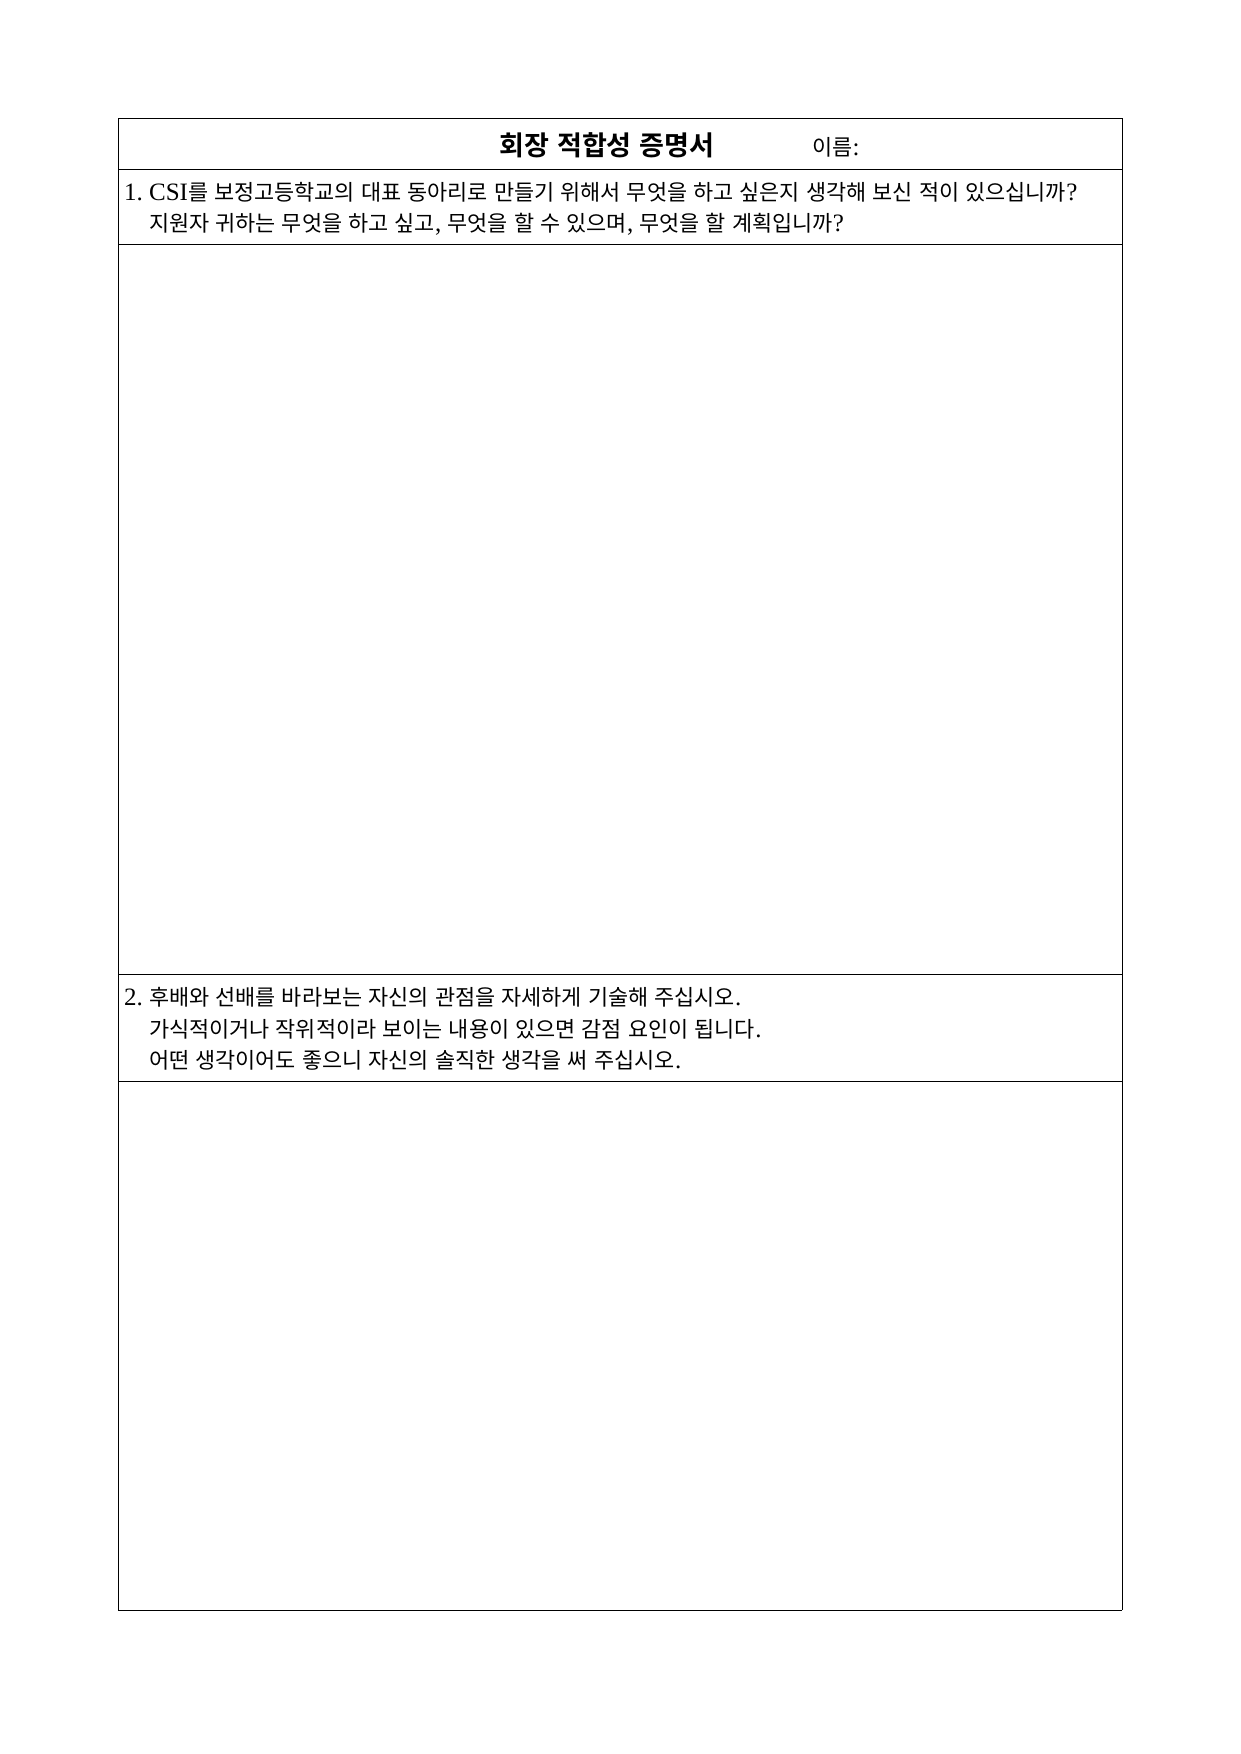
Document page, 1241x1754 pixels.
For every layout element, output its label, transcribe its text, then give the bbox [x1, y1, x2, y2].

table_cell 2. 후배와 선배를 바라보는 자신의 관점을 자세하게 기술해 주십시오. 가식적이거나 작위적이라 보이는 내용이 있으면 감점 요인이 됩니다. 어떤 생각이어도 좋으니 자신의 솔직한 생각을 써 주십시오. [119, 975, 1122, 1081]
table_cell 1. CSI를 보정고등학교의 대표 동아리로 만들기 위해서 무엇을 하고 싶은지 생각해 보신 적이 있으십니까? 지원자 귀하는 무엇을 하고 싶고, 무엇을 할 수 있으며, 무엇을 할 계획입니까? [119, 170, 1122, 244]
table_cell [119, 245, 1122, 974]
table_header 회장 적합성 증명서 이름: [119, 119, 1122, 169]
table_cell [119, 1082, 1122, 1610]
